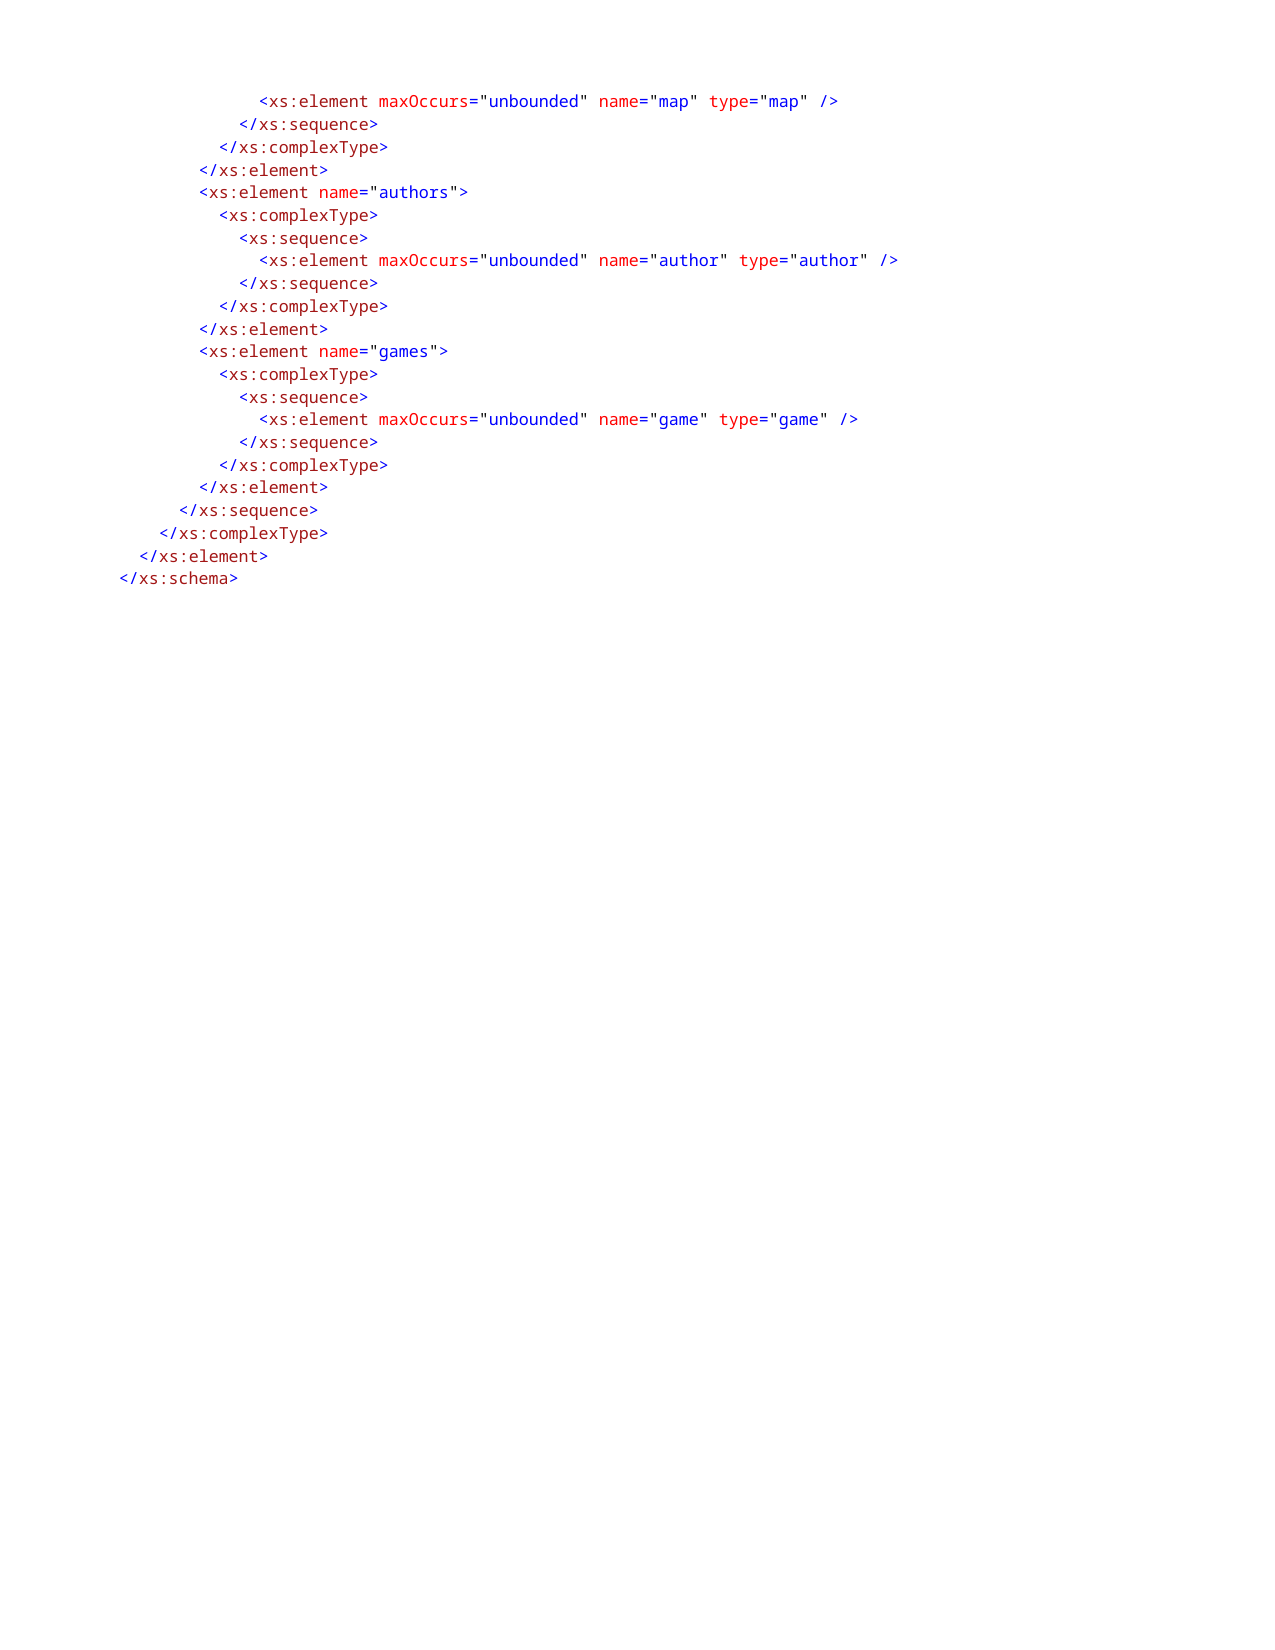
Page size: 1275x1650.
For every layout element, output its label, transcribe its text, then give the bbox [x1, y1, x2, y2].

text </xs:element> [118, 544, 1157, 567]
text </xs:complexType> [118, 135, 1157, 158]
text </xs:schema> [118, 567, 1157, 589]
text <xs:element maxOccurs="unbounded" name="map" type="map" /> [118, 90, 1157, 113]
text <xs:element name="games"> [118, 340, 1157, 362]
text </xs:sequence> [118, 431, 1157, 453]
text </xs:element> [118, 158, 1157, 181]
text <xs:sequence> [118, 385, 1157, 408]
text </xs:complexType> [118, 294, 1157, 317]
text </xs:complexType> [118, 453, 1157, 476]
text <xs:complexType> [118, 362, 1157, 385]
text <xs:element maxOccurs="unbounded" name="author" type="author" /> [118, 249, 1157, 272]
text </xs:complexType> [118, 521, 1157, 544]
text <xs:element name="authors"> [118, 181, 1157, 203]
text <xs:element maxOccurs="unbounded" name="game" type="game" /> [118, 408, 1157, 431]
text </xs:sequence> [118, 113, 1157, 135]
text </xs:element> [118, 476, 1157, 499]
text <xs:complexType> [118, 203, 1157, 226]
text </xs:element> [118, 317, 1157, 340]
text </xs:sequence> [118, 272, 1157, 294]
text </xs:sequence> [118, 499, 1157, 521]
text <xs:sequence> [118, 226, 1157, 249]
